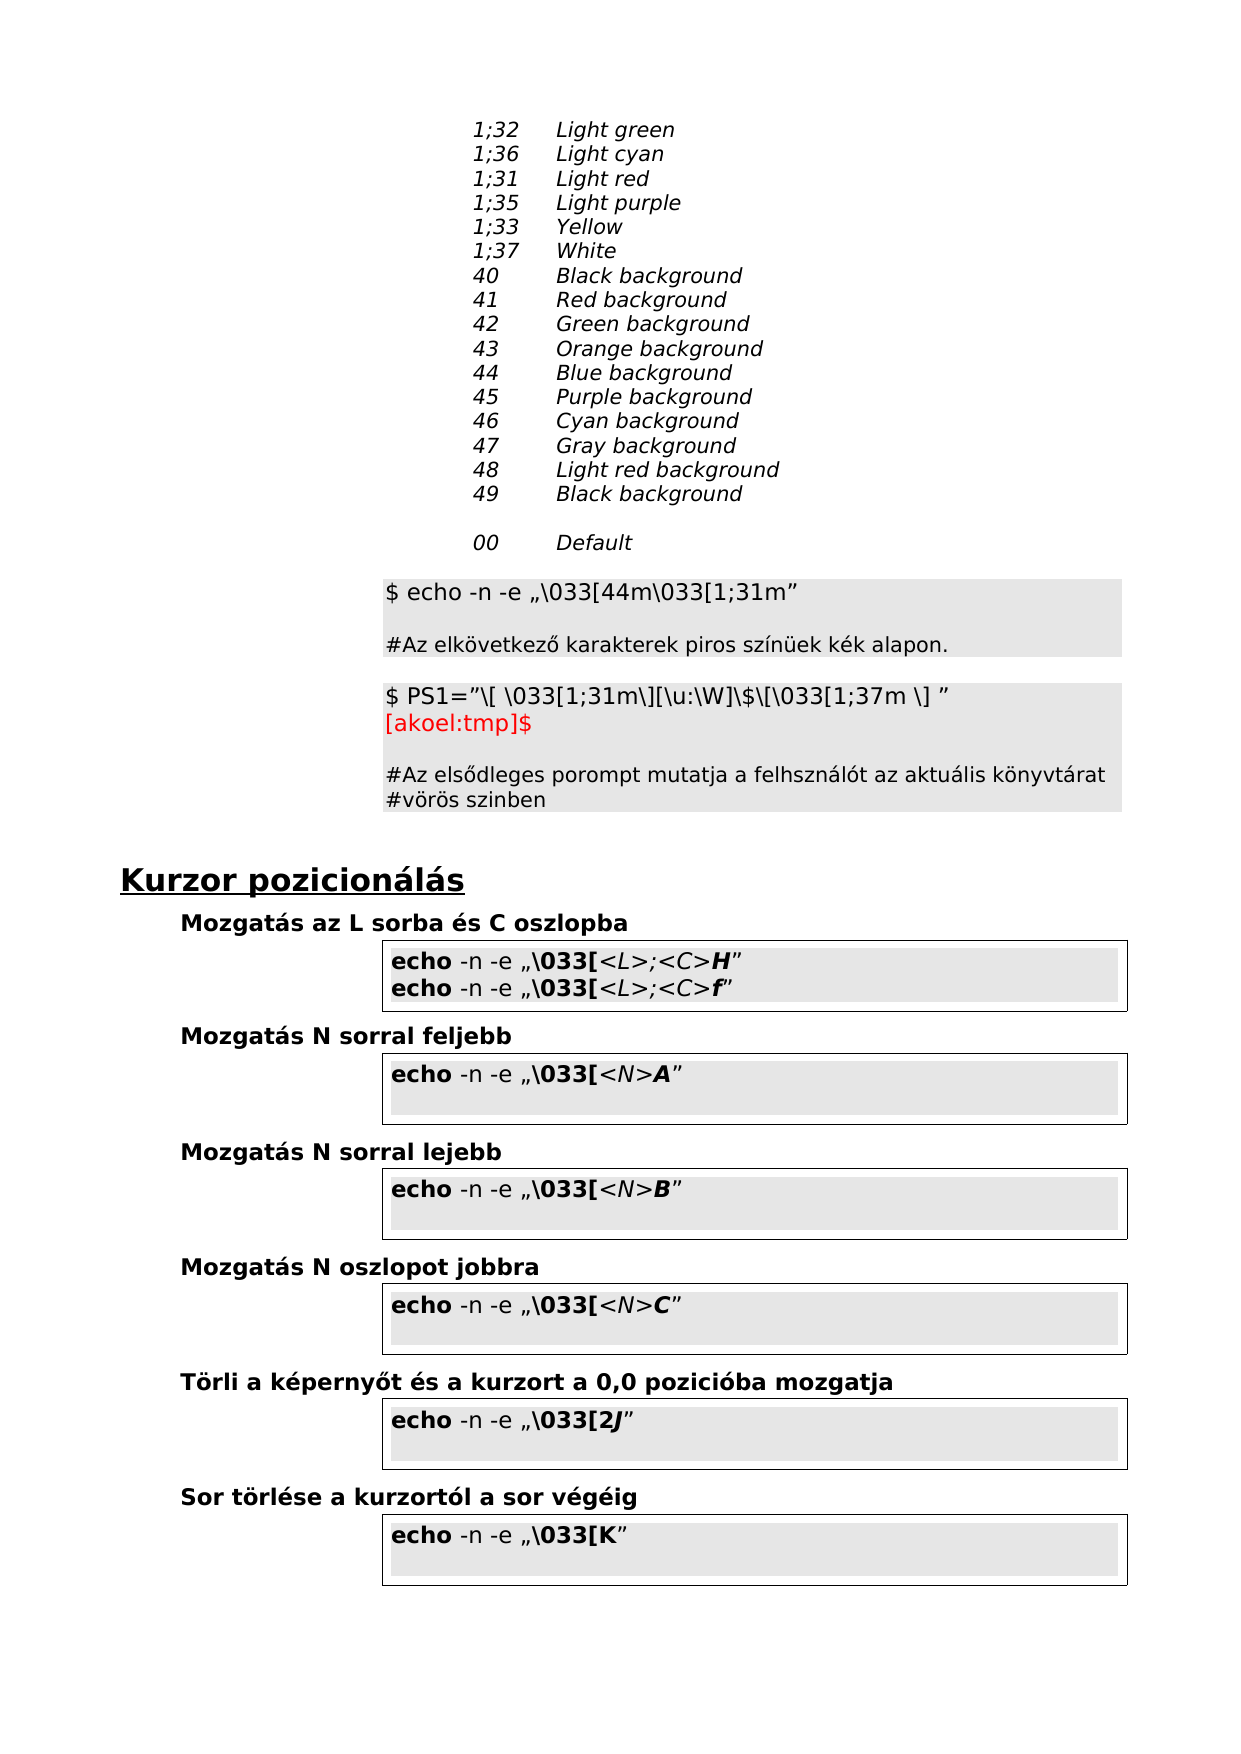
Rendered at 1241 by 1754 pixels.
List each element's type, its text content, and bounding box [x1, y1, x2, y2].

text 46 Cyan background [473, 409, 1122, 434]
text 1;36 Light cyan [473, 142, 1122, 167]
text [akoel:tmp]$ [383, 710, 1122, 737]
text Mozgatás N sorral feljebb [180, 1023, 1122, 1050]
text 42 Green background [473, 312, 1122, 337]
text 45 Purple background [473, 385, 1122, 409]
text echo -n -e „\033[2J” [391, 1407, 1118, 1434]
text echo -n -e „\033[K” [391, 1523, 1118, 1549]
text echo -n -e „\033[<L>;<C>f” [391, 975, 1118, 1002]
text 43 Orange background [473, 337, 1122, 361]
text $ PS1=”\[ \033[1;31m\][\u:\W]\$\[\033[1;37m \] ” [383, 683, 1122, 710]
text 49 Black background [473, 482, 1122, 506]
text 48 Light red background [473, 458, 1122, 482]
text echo -n -e „\033[<N>C” [391, 1292, 1118, 1319]
text 1;33 Yellow [473, 215, 1122, 239]
text Kurzor pozicionálás [120, 862, 1122, 899]
text 1;31 Light red [473, 167, 1122, 191]
text #vörös szinben [383, 788, 1122, 812]
text echo -n -e „\033[<L>;<C>H” [391, 948, 1118, 975]
text Törli a képernyőt és a kurzort a 0,0 pozicióba mozgatja [180, 1369, 1122, 1396]
text $ echo -n -e „\033[44m\033[1;31m” [383, 579, 1122, 606]
text 41 Red background [473, 288, 1122, 312]
text Mozgatás N oszlopot jobbra [180, 1254, 1122, 1281]
text #Az elsődleges porompt mutatja a felhsználót az aktuális könyvtárat [383, 763, 1122, 788]
text #Az elkövetkező karakterek piros színüek kék alapon. [383, 633, 1122, 657]
text 1;35 Light purple [473, 191, 1122, 215]
text 1;37 White [473, 239, 1122, 264]
text 00 Default [473, 531, 1122, 555]
text Mozgatás az L sorba és C oszlopba [180, 910, 1122, 937]
text echo -n -e „\033[<N>B” [391, 1177, 1118, 1203]
text 40 Black background [473, 264, 1122, 288]
text 44 Blue background [473, 361, 1122, 385]
text 47 Gray background [473, 434, 1122, 458]
text Mozgatás N sorral lejebb [180, 1139, 1122, 1165]
text 1;32 Light green [473, 118, 1122, 142]
text echo -n -e „\033[<N>A” [391, 1061, 1118, 1088]
text Sor törlése a kurzortól a sor végéig [180, 1484, 1122, 1511]
